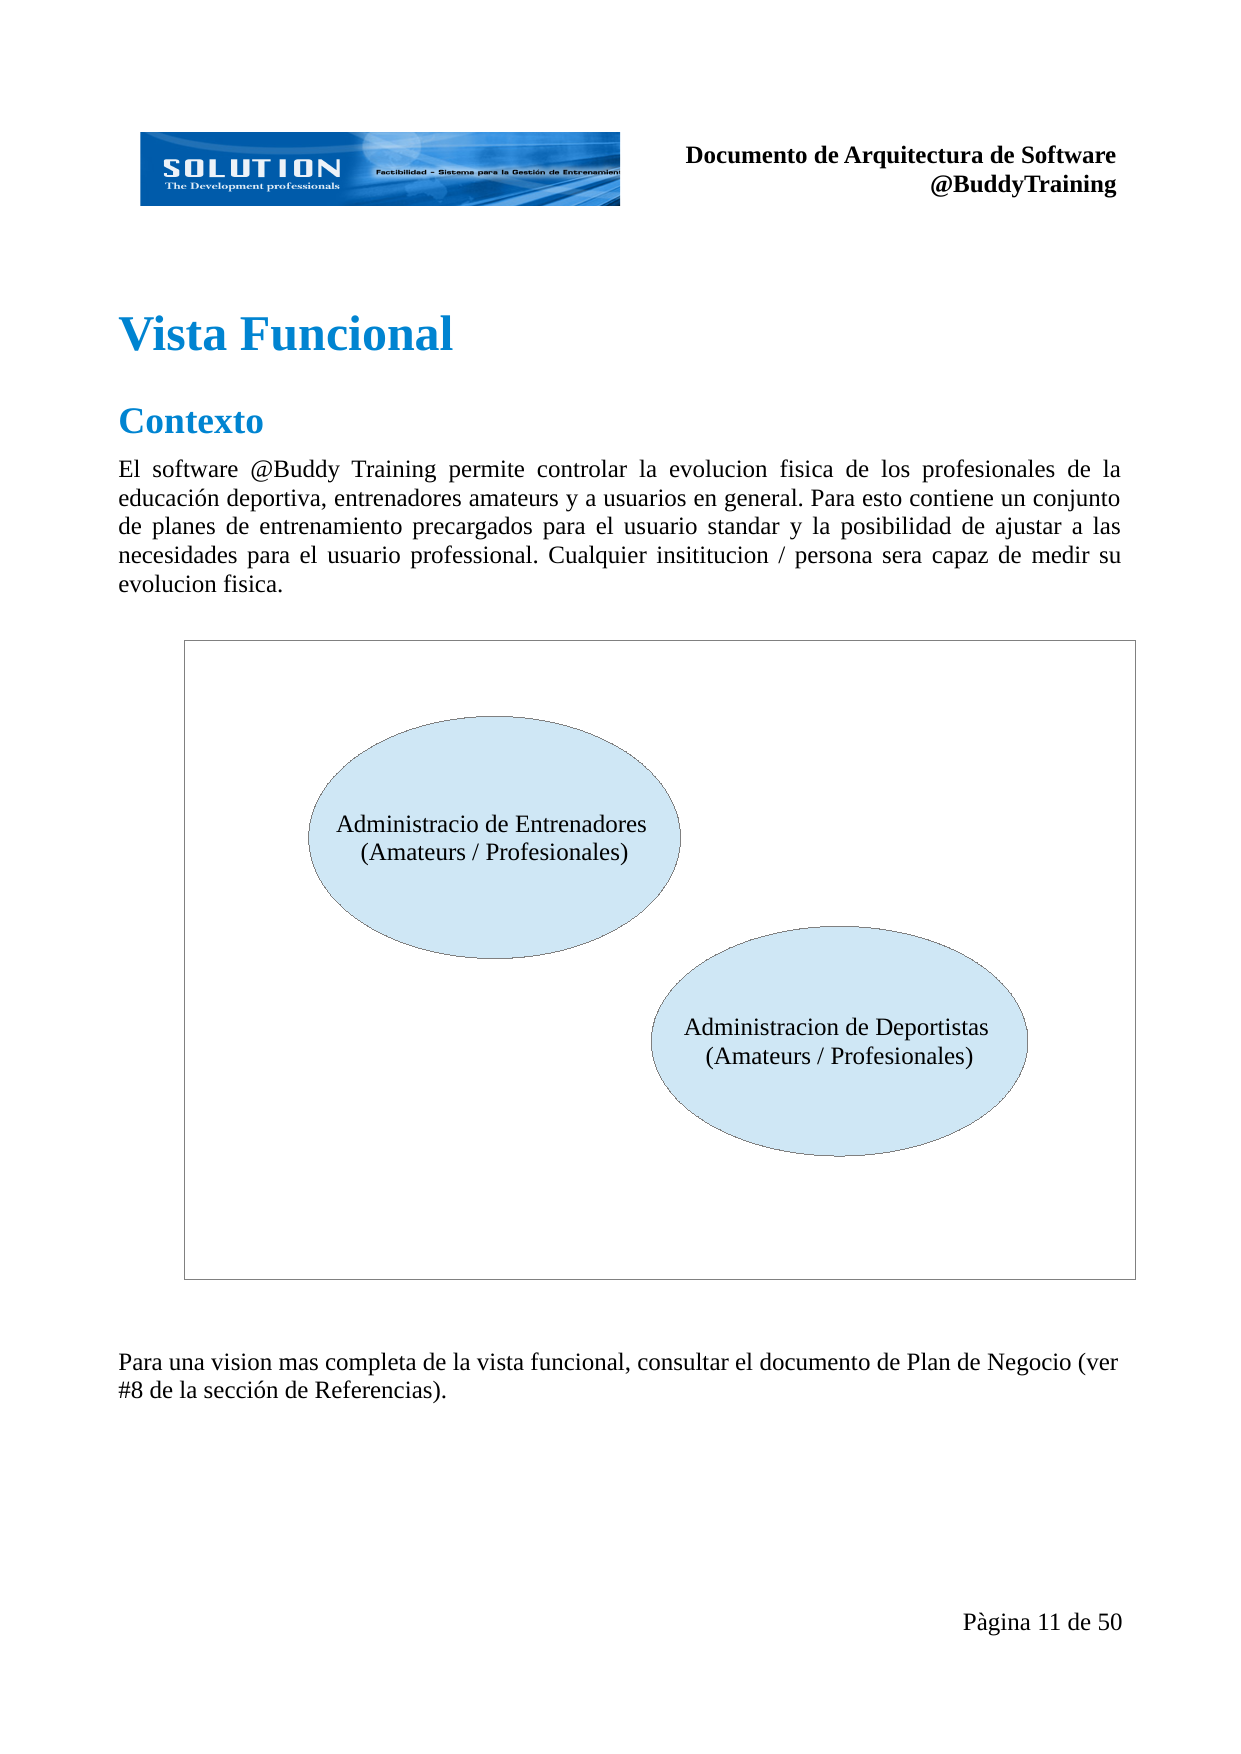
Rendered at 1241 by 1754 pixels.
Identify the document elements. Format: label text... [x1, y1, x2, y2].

picture [140, 132, 621, 206]
subtitle Vista Funcional [118, 303, 1122, 361]
text Para una vision mas completa de la vista funcional, consultar el documento de Plan de Negocio (ver #8 de la sección de Referencias). [118, 1347, 1122, 1404]
subtitle Contexto [118, 398, 1122, 441]
text El software @Buddy Training permite controlar la evolucion fisica de los profesionales de la educación deportiva, entrenadores amateurs y a usuarios en general. Para esto contiene un conjunto de planes de entrenamiento precargados para el usuario standar y la posibilidad de ajustar a las necesidades para el usuario professional. Cualquier insititucion / persona sera capaz de medir su evolucion fisica. [118, 454, 1122, 598]
